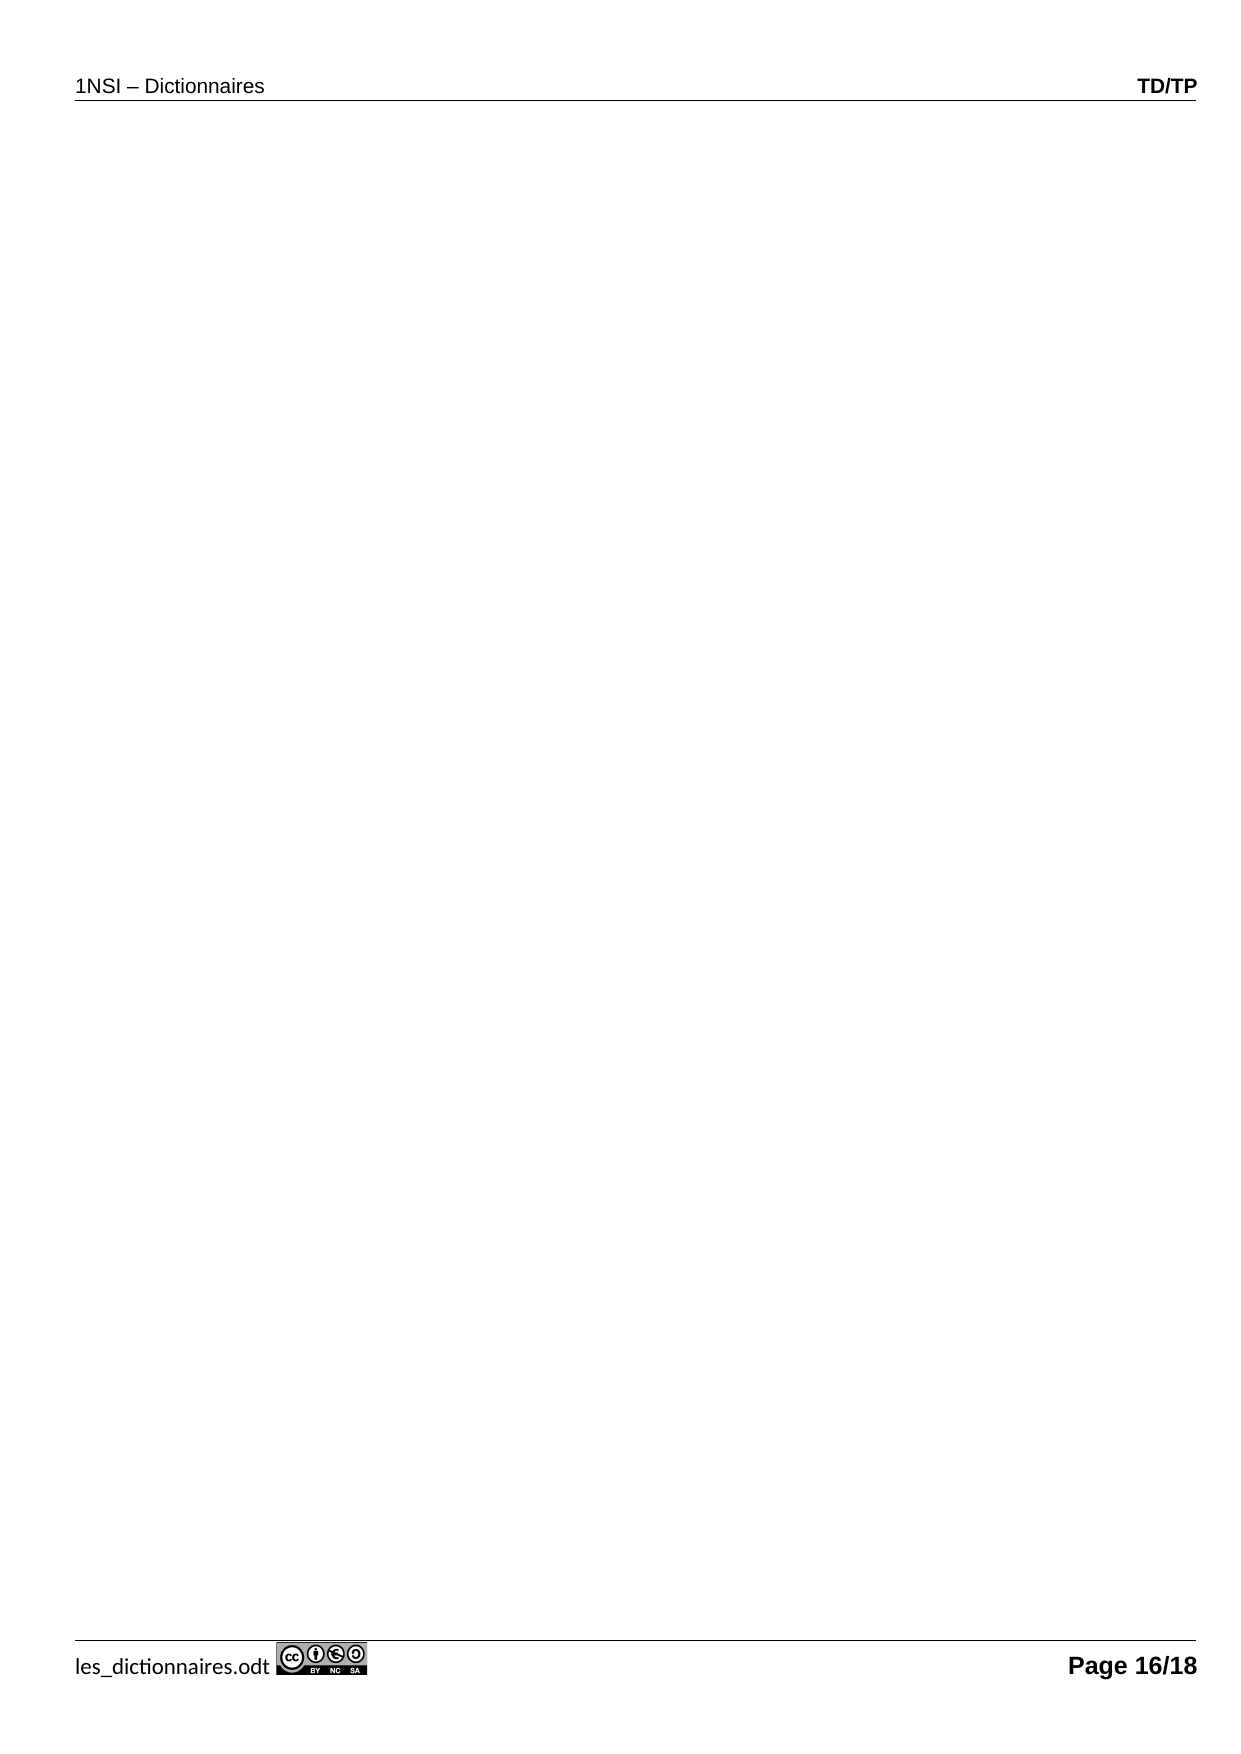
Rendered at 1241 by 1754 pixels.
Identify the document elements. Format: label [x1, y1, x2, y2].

picture [276, 1642, 368, 1675]
